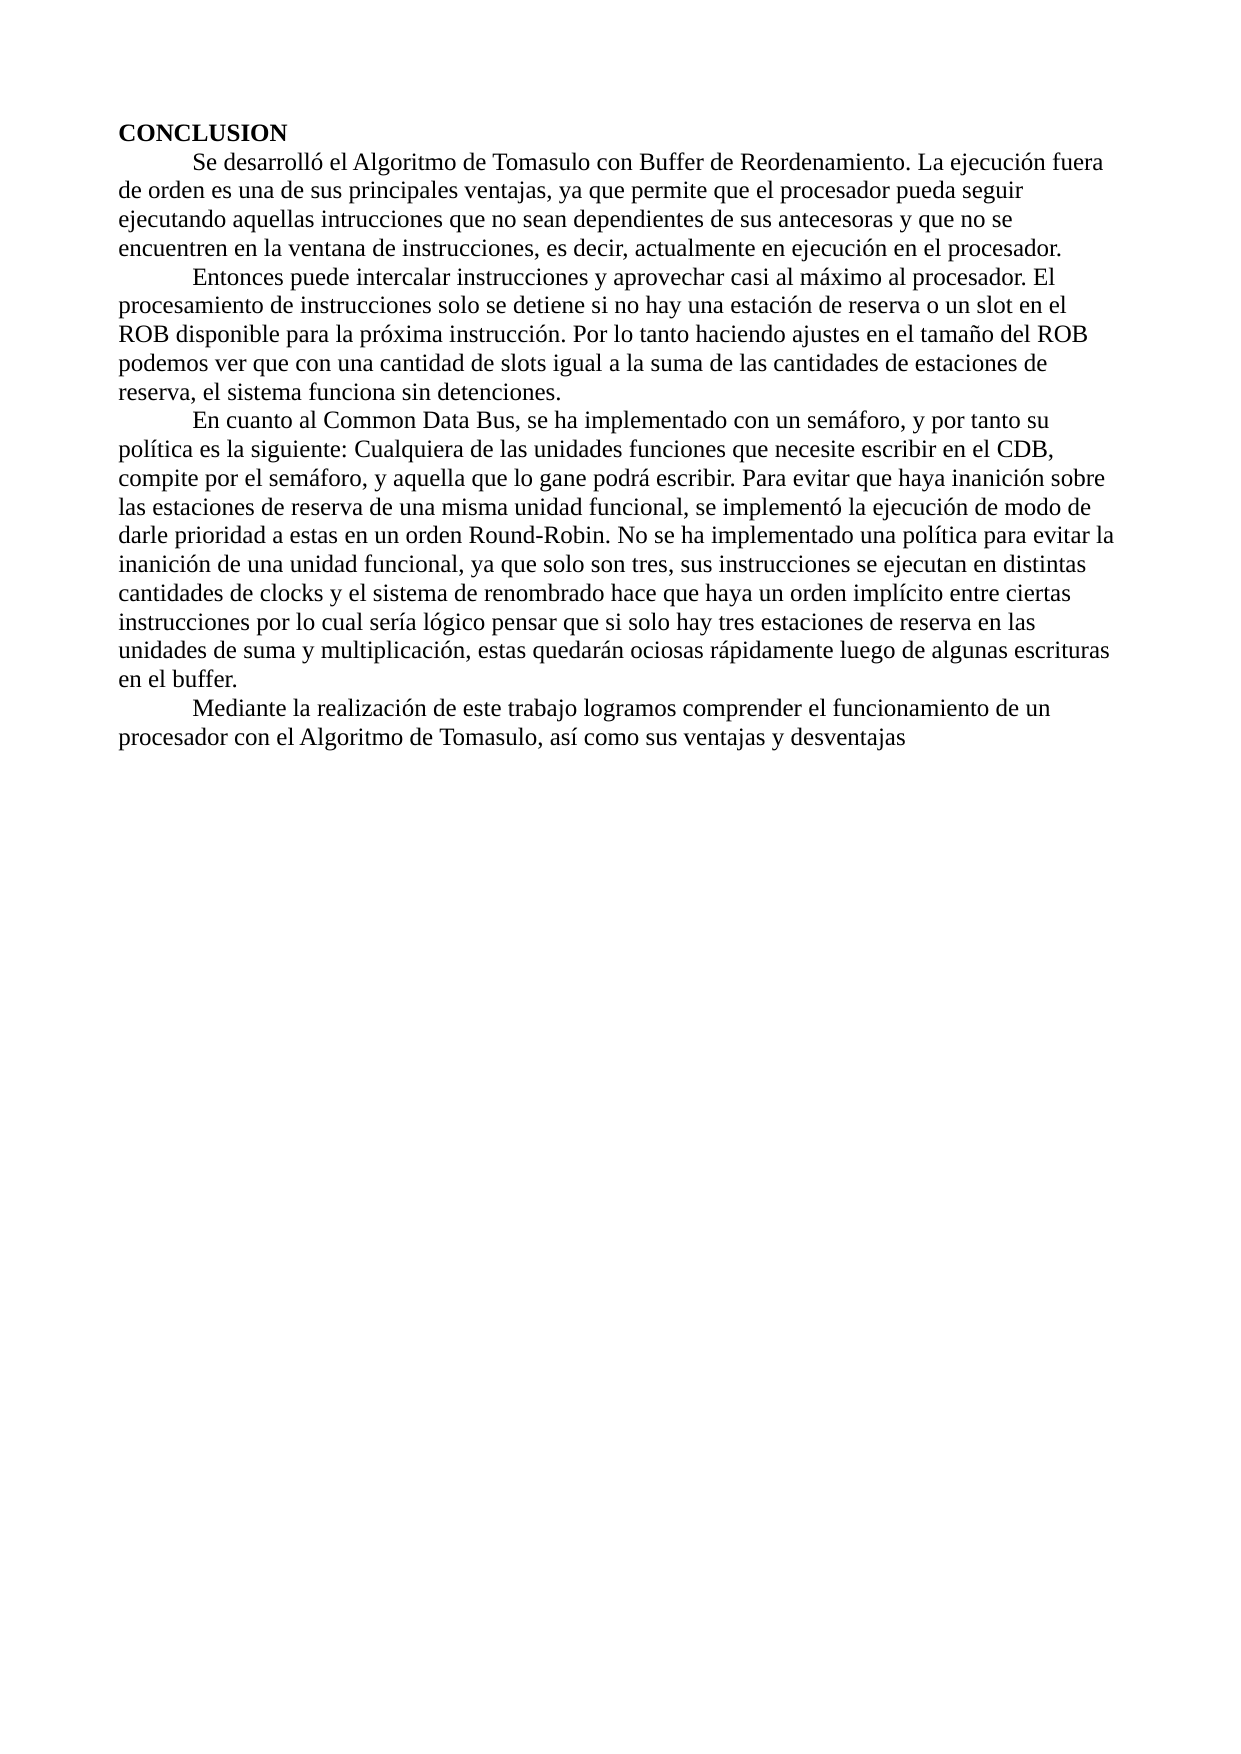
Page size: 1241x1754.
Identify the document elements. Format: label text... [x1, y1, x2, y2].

text En cuanto al Common Data Bus, se ha implementado con un semáforo, y por tanto su política es la siguiente: Cualquiera de las unidades funciones que necesite escribir en el CDB, compite por el semáforo, y aquella que lo gane podrá escribir. Para evitar que haya inanición sobre las estaciones de reserva de una misma unidad funcional, se implementó la ejecución de modo de darle prioridad a estas en un orden Round-Robin. No se ha implementado una política para evitar la inanición de una unidad funcional, ya que solo son tres, sus instrucciones se ejecutan en distintas cantidades de clocks y el sistema de renombrado hace que haya un orden implícito entre ciertas instrucciones por lo cual sería lógico pensar que si solo hay tres estaciones de reserva en las unidades de suma y multiplicación, estas quedarán ociosas rápidamente luego de algunas escrituras en el buffer. [118, 406, 1122, 693]
text Mediante la realización de este trabajo logramos comprender el funcionamiento de un procesador con el Algoritmo de Tomasulo, así como sus ventajas y desventajas [118, 693, 1122, 751]
text CONCLUSION [118, 118, 1122, 147]
text Se desarrolló el Algoritmo de Tomasulo con Buffer de Reordenamiento. La ejecución fuera de orden es una de sus principales ventajas, ya que permite que el procesador pueda seguir ejecutando aquellas intrucciones que no sean dependientes de sus antecesoras y que no se encuentren en la ventana de instrucciones, es decir, actualmente en ejecución en el procesador. Entonces puede intercalar instrucciones y aprovechar casi al máximo al procesador. El procesamiento de instrucciones solo se detiene si no hay una estación de reserva o un slot en el ROB disponible para la próxima instrucción. Por lo tanto haciendo ajustes en el tamaño del ROB podemos ver que con una cantidad de slots igual a la suma de las cantidades de estaciones de reserva, el sistema funciona sin detenciones. [118, 147, 1122, 406]
